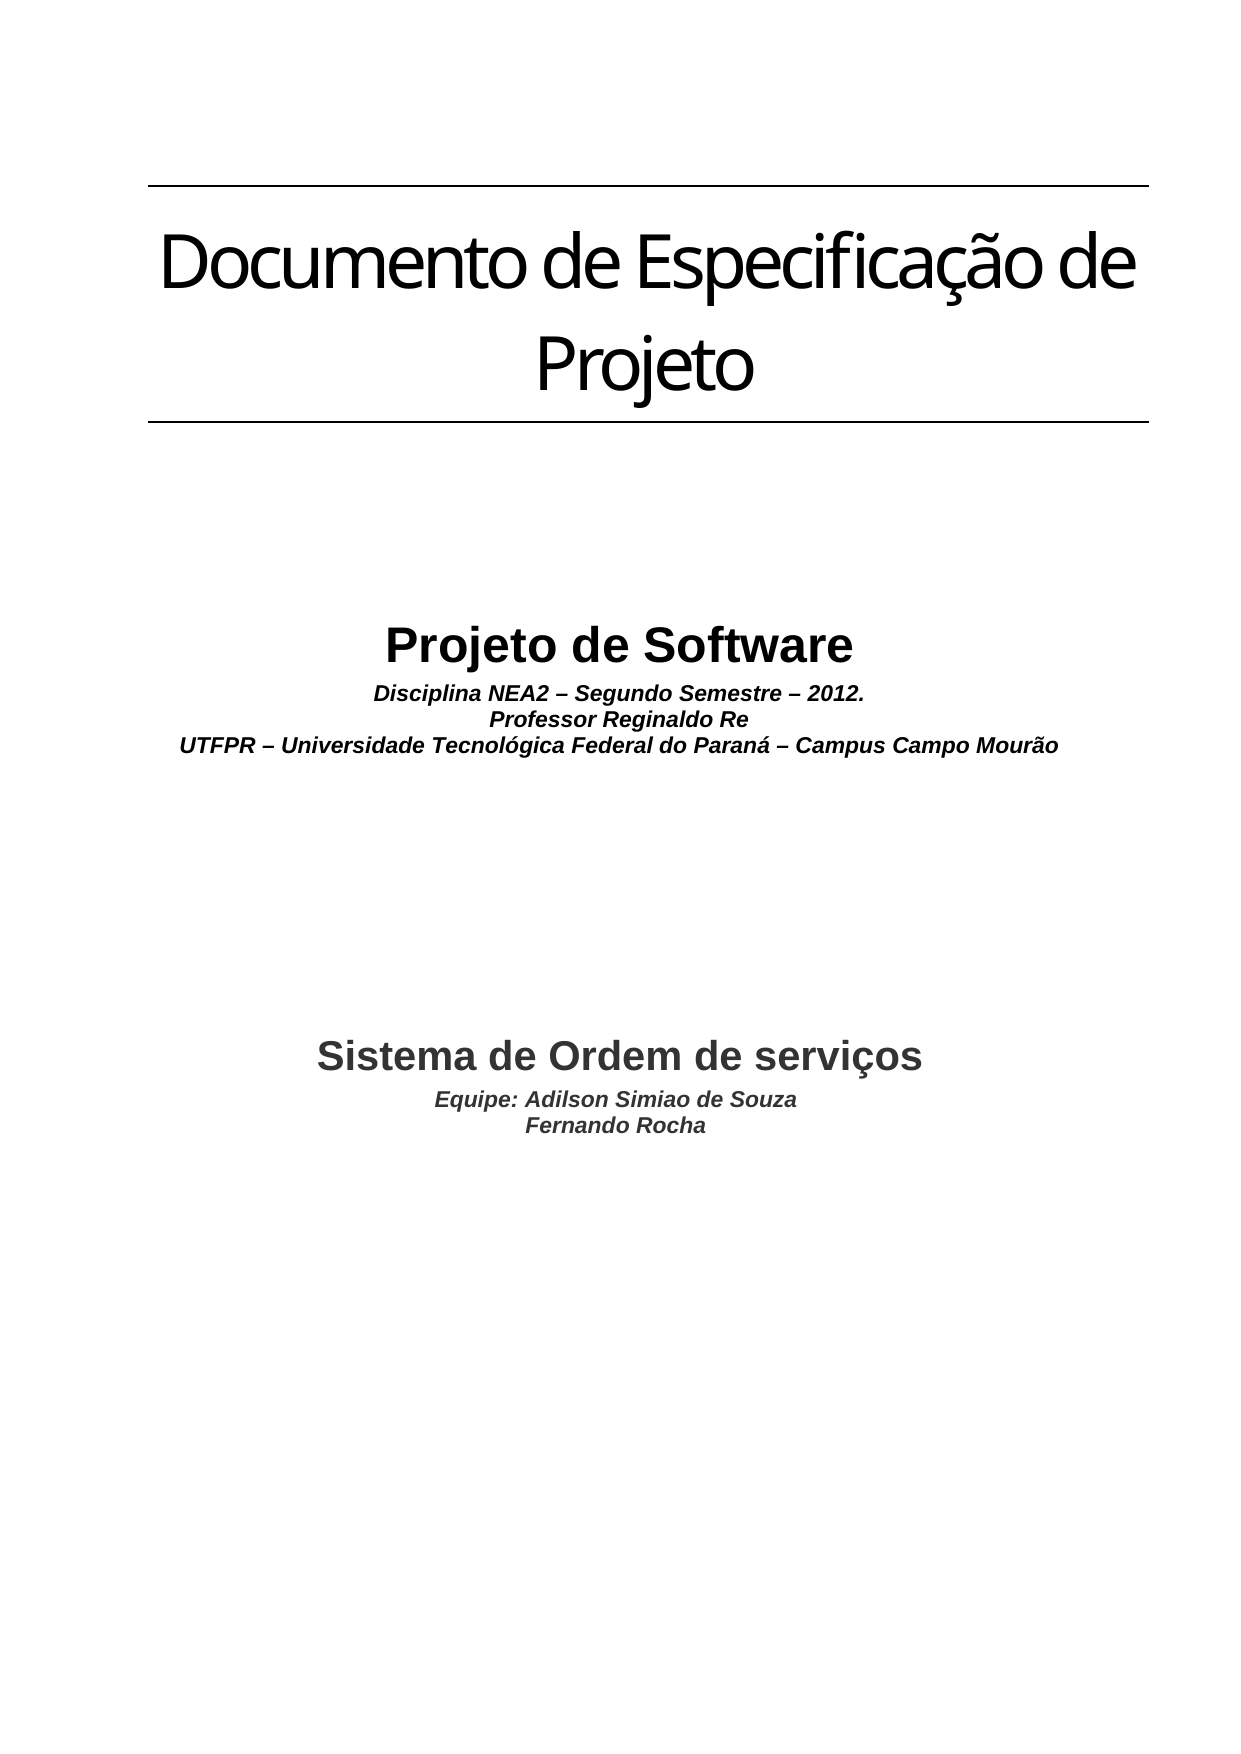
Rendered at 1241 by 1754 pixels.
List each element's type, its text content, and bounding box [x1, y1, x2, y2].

title Documento de Especificação de Projeto [148, 187, 1149, 421]
text Projeto de Software [148, 616, 1092, 673]
text Sistema de Ordem de serviços [148, 1032, 1092, 1079]
text Fernando Rocha [148, 1112, 1092, 1138]
text Equipe: Adilson Simiao de Souza [148, 1086, 1092, 1112]
text Disciplina NEA2 – Segundo Semestre – 2012. Professor Reginaldo Re UTFPR – Universidade Tecnológica Federal do Paraná – Campus Campo Mourão [148, 679, 1092, 759]
